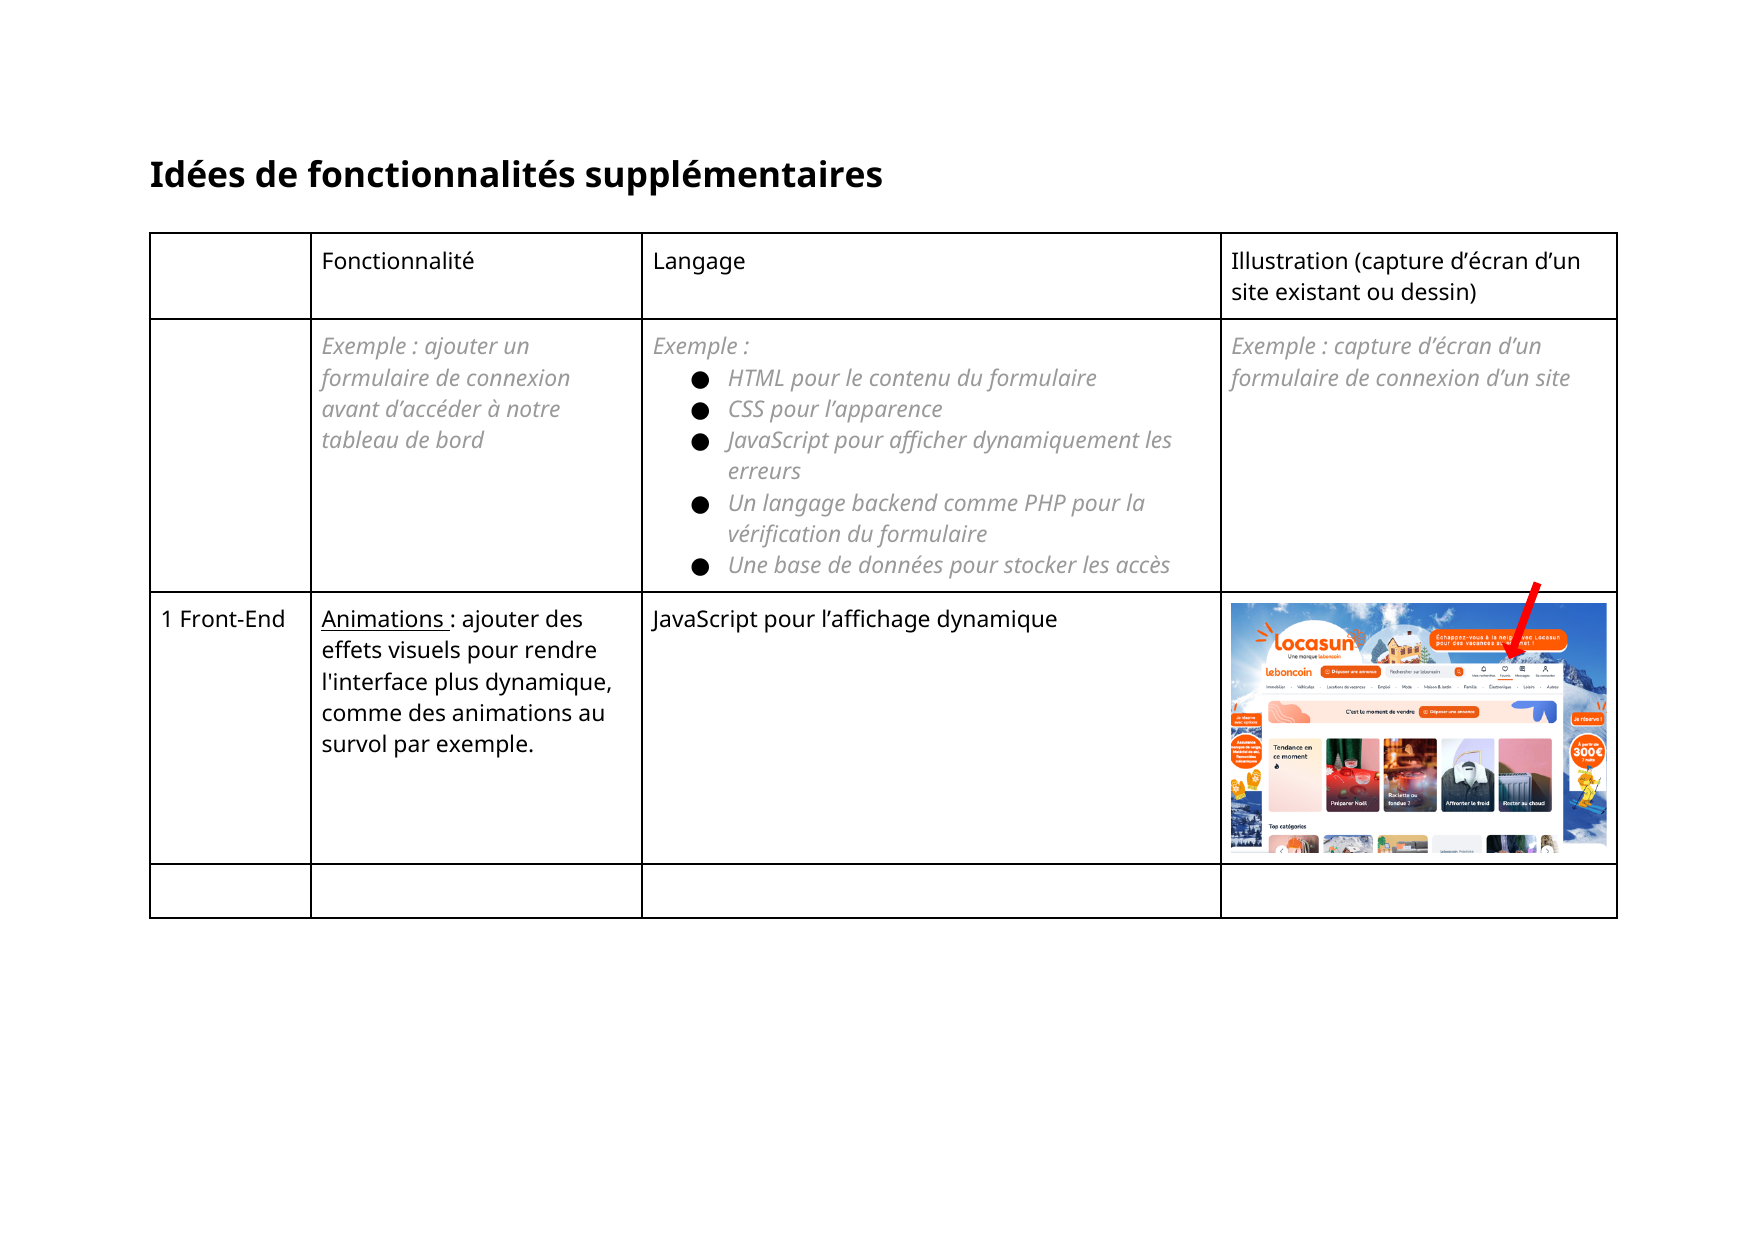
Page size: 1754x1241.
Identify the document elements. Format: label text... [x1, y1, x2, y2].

table_header Langage [643, 234, 1220, 318]
table_cell [1222, 593, 1616, 863]
table_cell [312, 865, 641, 917]
table_header [151, 234, 310, 318]
table_header Illustration (capture d’écran d’un site existant ou dessin) [1222, 234, 1616, 318]
table_cell Animations : ajouter des effets visuels pour rendre l'interface plus dynamique, comme des animations au survol par exemple. [312, 593, 641, 863]
table_cell [643, 865, 1220, 917]
table_cell 1 Front-End [151, 593, 310, 863]
table_cell [151, 865, 310, 917]
table_cell Exemple : HTML pour le contenu du formulaire CSS pour l’apparence JavaScript pour afficher dynamiquement les erreurs Un langage backend comme PHP pour la vérification du formulaire Une base de données pour stocker les accès [643, 320, 1220, 591]
table_cell JavaScript pour l’affichage dynamique [643, 593, 1220, 863]
table_cell [1222, 865, 1616, 917]
table_cell Exemple : capture d’écran d’un formulaire de connexion d’un site [1222, 320, 1616, 591]
table_header Fonctionnalité [312, 234, 641, 318]
text Idées de fonctionnalités supplémentaires [150, 150, 1604, 228]
table_cell Exemple : ajouter un formulaire de connexion avant d’accéder à notre tableau de bord [312, 320, 641, 591]
table_cell [151, 320, 310, 591]
